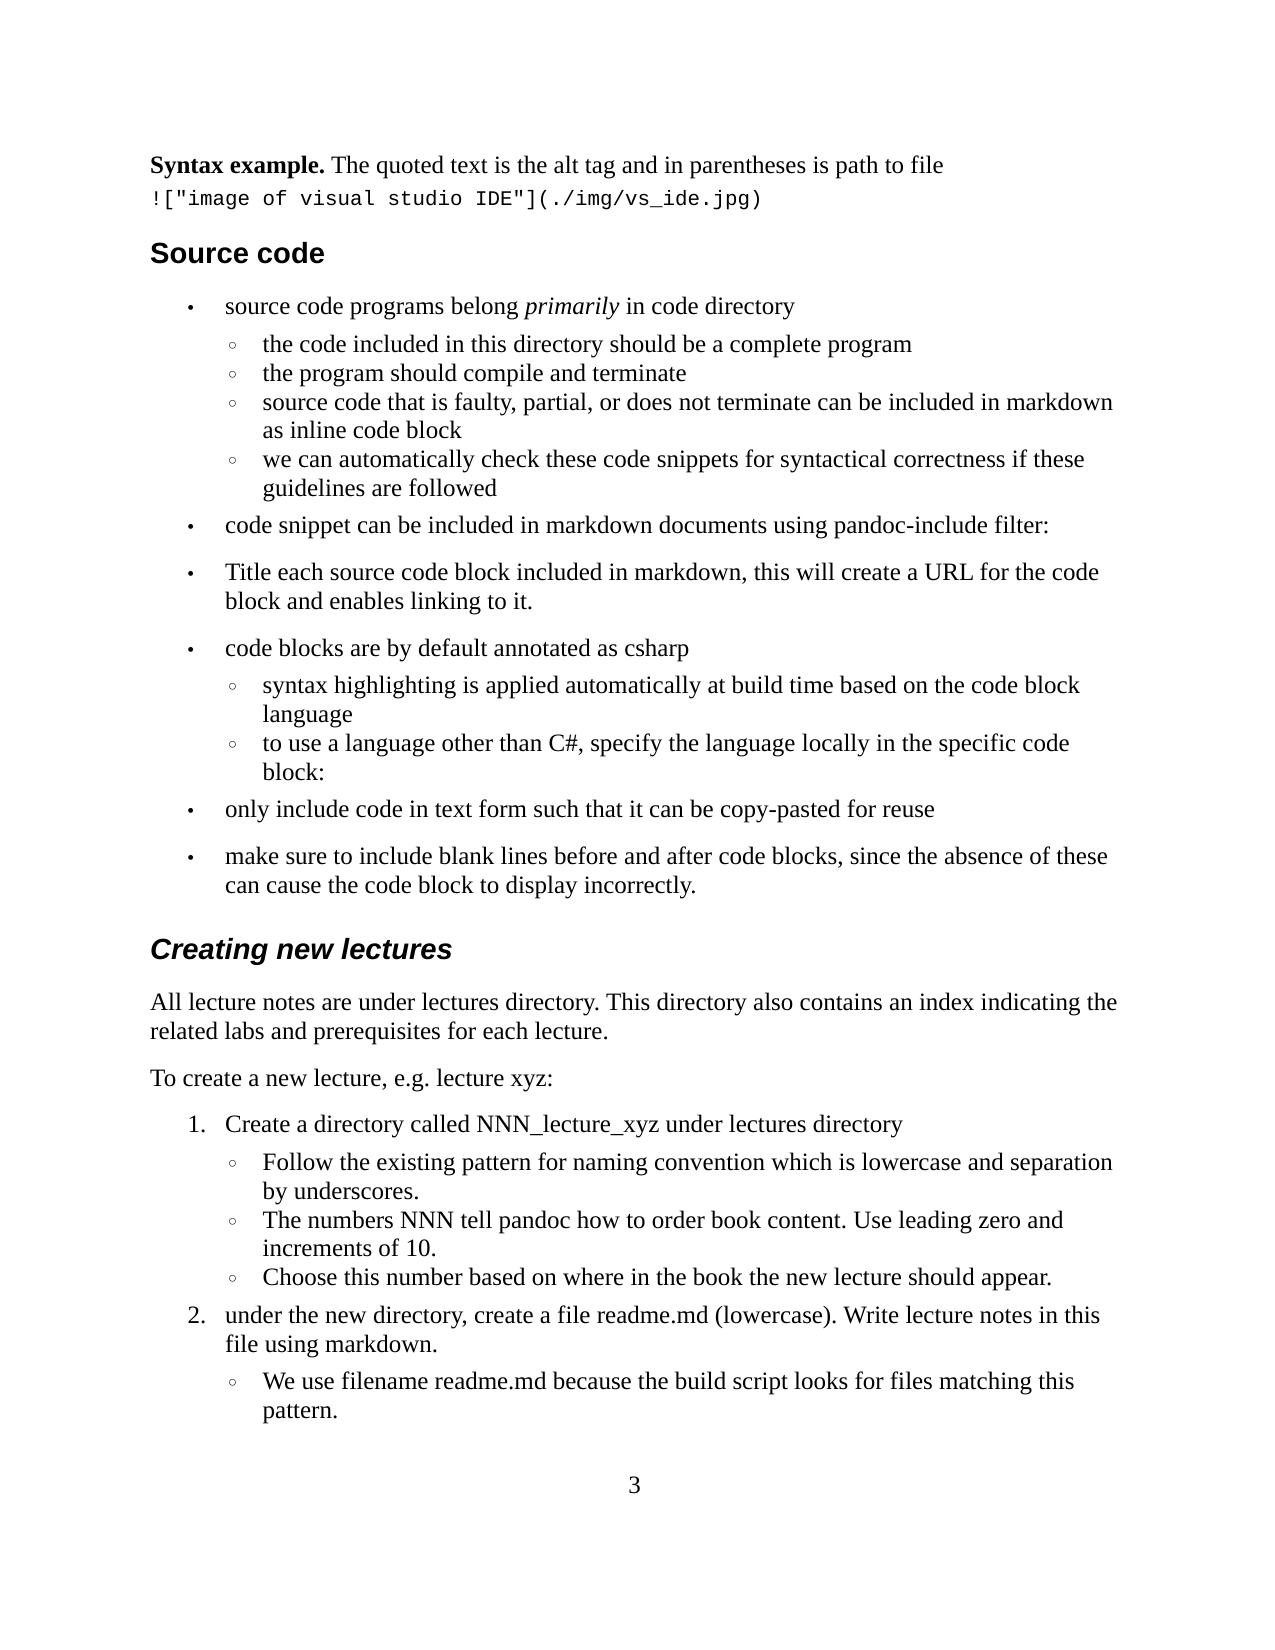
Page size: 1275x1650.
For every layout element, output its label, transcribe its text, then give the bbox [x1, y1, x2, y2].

text Syntax example. The quoted text is the alt tag and in parentheses is path to file [150, 150, 1125, 179]
subtitle Creating new lectures [150, 932, 1125, 966]
list to use a language other than C#, specify the language locally in the specific code block: [225, 728, 1125, 785]
list make sure to include blank lines before and after code blocks, since the absence of these can cause the code block to display incorrectly. [187, 841, 1125, 898]
list the program should compile and terminate [225, 358, 1125, 387]
list syntax highlighting is applied automatically at build time based on the code block language [225, 670, 1125, 728]
list The numbers NNN tell pandoc how to order book content. Use leading zero and increments of 10. [225, 1205, 1125, 1262]
text All lecture notes are under lectures directory. This directory also contains an index indicating the related labs and prerequisites for each lecture. [150, 987, 1125, 1045]
list we can automatically check these code snippets for syntactical correctness if these guidelines are followed [225, 444, 1125, 502]
list under the new directory, create a file readme.md (lowercase). Write lecture notes in this file using markdown. [187, 1300, 1125, 1357]
text To create a new lecture, e.g. lecture xyz: [150, 1063, 1125, 1092]
text !["image of visual studio IDE"](./img/vs_ide.jpg) [150, 188, 1125, 211]
list We use filename readme.md because the build script looks for files matching this pattern. [225, 1366, 1125, 1424]
list Create a directory called NNN_lecture_xyz under lectures directory [187, 1109, 1125, 1138]
list only include code in text form such that it can be copy-pasted for reuse [187, 794, 1125, 823]
list the code included in this directory should be a complete program [225, 329, 1125, 358]
list code snippet can be included in markdown documents using pandoc-include filter: [187, 511, 1125, 539]
list code blocks are by default annotated as csharp [187, 633, 1125, 661]
list Follow the existing pattern for naming convention which is lowercase and separation by underscores. [225, 1147, 1125, 1205]
list source code programs belong primarily in code directory [187, 291, 1125, 320]
list Title each source code block included in markdown, this will create a URL for the code block and enables linking to it. [187, 557, 1125, 615]
list Choose this number based on where in the book the new lecture should appear. [225, 1262, 1125, 1291]
list source code that is faulty, partial, or does not terminate can be included in markdown as inline code block [225, 387, 1125, 444]
subtitle Source code [150, 236, 1125, 270]
